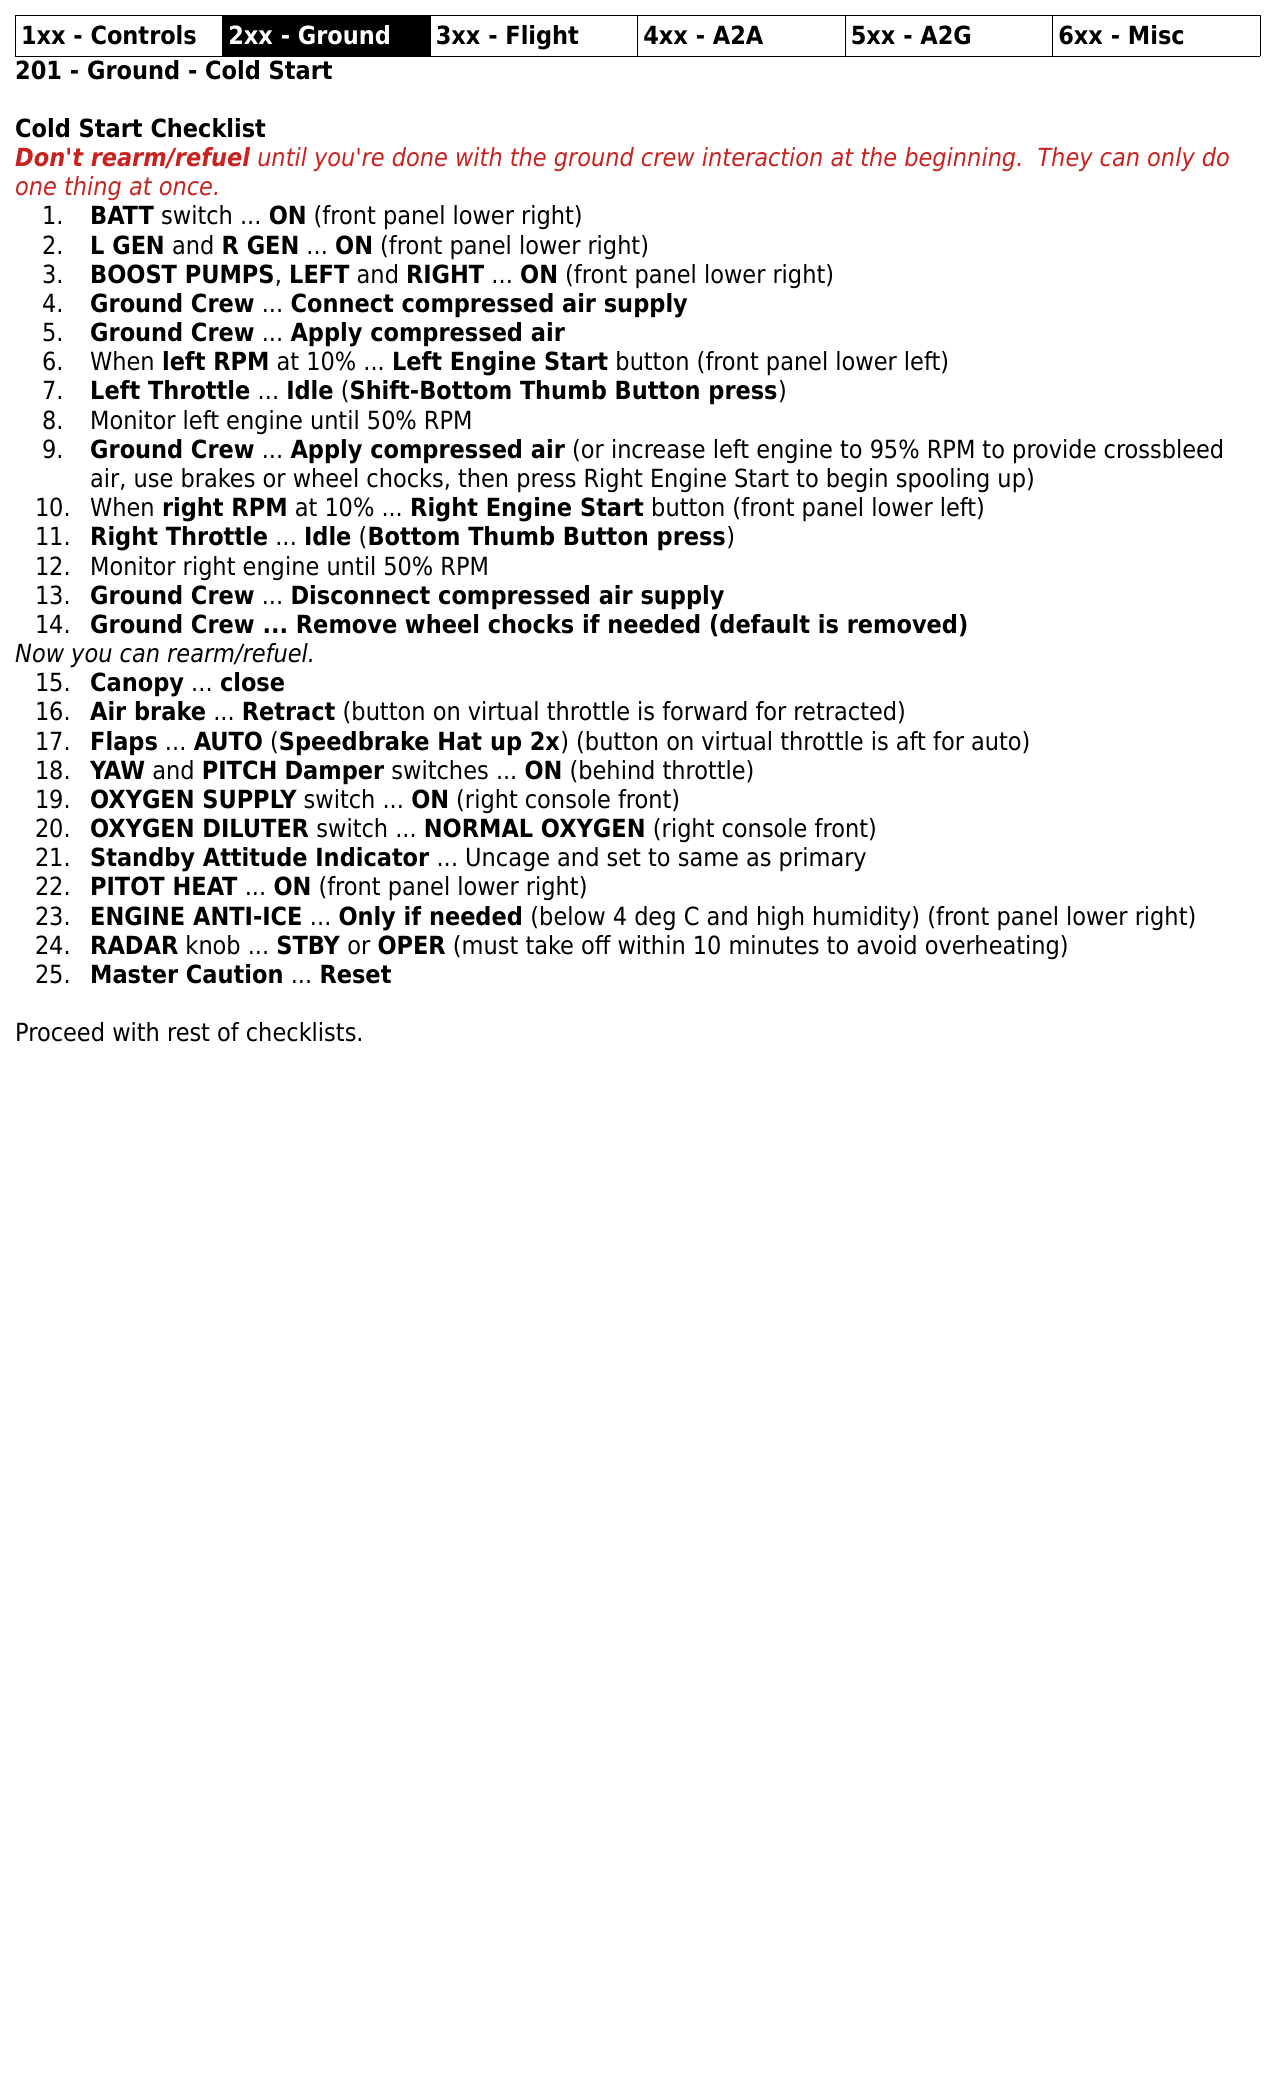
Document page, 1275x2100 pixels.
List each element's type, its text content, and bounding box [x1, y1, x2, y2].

list When left RPM at 10% ... Left Engine Start button (front panel lower left) [52, 347, 1260, 377]
list Ground Crew ... Connect compressed air supply [52, 289, 1260, 318]
list Master Caution ... Reset [52, 960, 1260, 989]
list OXYGEN DILUTER switch ... NORMAL OXYGEN (right console front) [52, 814, 1260, 843]
list Canopy ... close [52, 668, 1260, 697]
list BATT switch ... ON (front panel lower right) [52, 202, 1260, 231]
list Monitor right engine until 50% RPM [52, 552, 1260, 581]
list Left Throttle ... Idle (Shift-Bottom Thumb Button press) [52, 377, 1260, 406]
list Ground Crew ... Disconnect compressed air supply [52, 581, 1260, 610]
list ENGINE ANTI-ICE ... Only if needed (below 4 deg C and high humidity) (front panel lower right) [52, 902, 1260, 931]
list When right RPM at 10% ... Right Engine Start button (front panel lower left) [52, 493, 1260, 522]
list Ground Crew ... Apply compressed air [52, 318, 1260, 347]
text Now you can rearm/refuel. [15, 639, 1260, 668]
table_header 6xx - Misc [1053, 16, 1260, 56]
list Air brake ... Retract (button on virtual throttle is forward for retracted) [52, 697, 1260, 727]
table_header 3xx - Flight [431, 16, 637, 56]
list Flaps ... AUTO (Speedbrake Hat up 2x) (button on virtual throttle is aft for auto) [52, 727, 1260, 756]
list Monitor left engine until 50% RPM [52, 406, 1260, 435]
list YAW and PITCH Damper switches ... ON (behind throttle) [52, 756, 1260, 785]
table_header 2xx - Ground [223, 16, 430, 56]
list BOOST PUMPS, LEFT and RIGHT ... ON (front panel lower right) [52, 260, 1260, 289]
list Standby Attitude Indicator ... Uncage and set to same as primary [52, 843, 1260, 872]
list L GEN and R GEN ... ON (front panel lower right) [52, 231, 1260, 260]
list Ground Crew ... Apply compressed air (or increase left engine to 95% RPM to provide crossbleed air, use brakes or wheel chocks, then press Right Engine Start to begin spooling up) [52, 435, 1260, 493]
list Right Throttle ... Idle (Bottom Thumb Button press) [52, 522, 1260, 552]
table_header 4xx - A2A [638, 16, 845, 56]
text Proceed with rest of checklists. [15, 1018, 1260, 1047]
text Don't rearm/refuel until you're done with the ground crew interaction at the beginning. They can only do one thing at once. [15, 143, 1260, 202]
table_header 1xx - Controls [16, 16, 222, 56]
text 201 - Ground - Cold Start [15, 57, 1260, 85]
text Cold Start Checklist [15, 114, 1260, 143]
list RADAR knob ... STBY or OPER (must take off within 10 minutes to avoid overheating) [52, 931, 1260, 960]
table_header 5xx - A2G [846, 16, 1052, 56]
list OXYGEN SUPPLY switch ... ON (right console front) [52, 785, 1260, 814]
list PITOT HEAT ... ON (front panel lower right) [52, 872, 1260, 902]
list Ground Crew ... Remove wheel chocks if needed (default is removed) [52, 610, 1260, 639]
